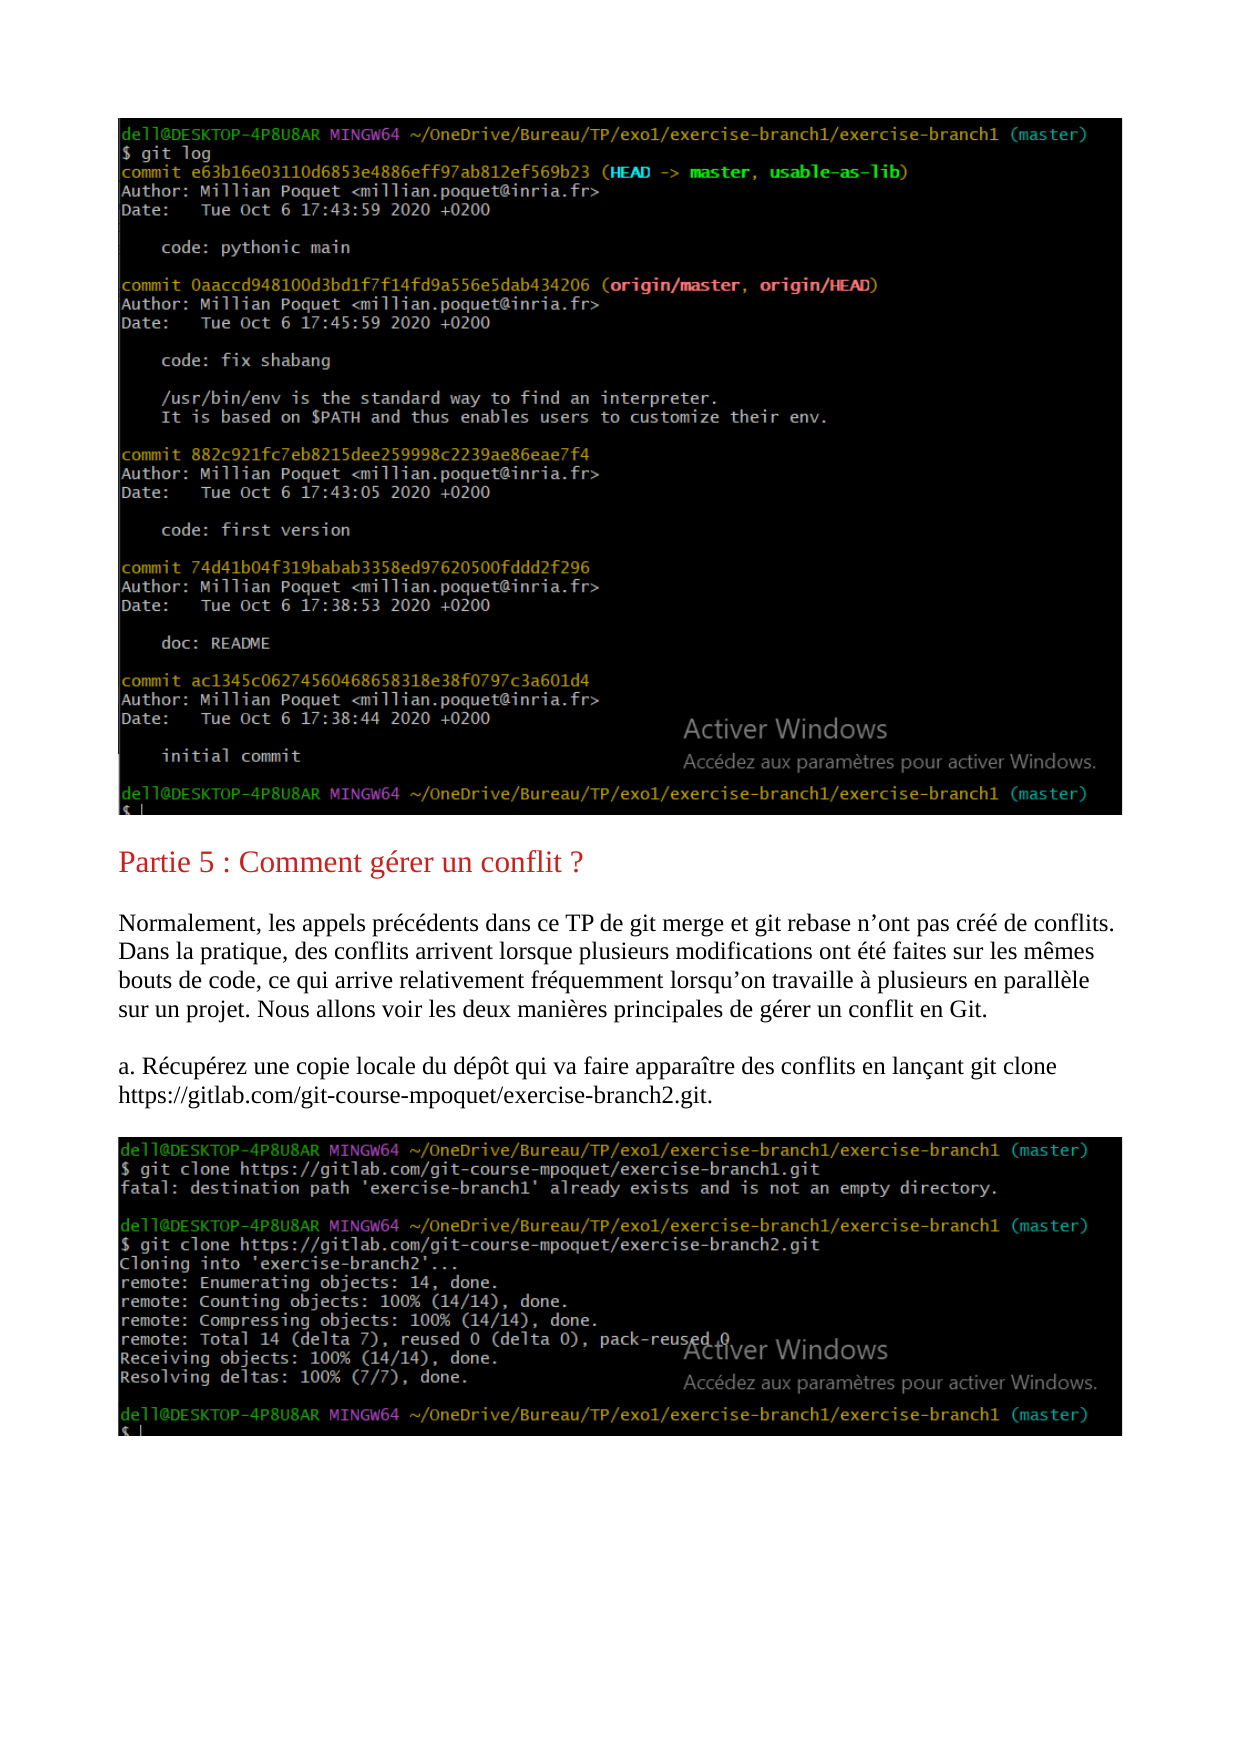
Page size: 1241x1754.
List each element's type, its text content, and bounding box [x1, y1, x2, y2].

text a. Récupérez une copie locale du dépôt qui va faire apparaître des conflits en lançant git clone https://gitlab.com/git-course-mpoquet/exercise-branch2.git. [118, 1051, 1122, 1109]
text Normalement, les appels précédents dans ce TP de git merge et git rebase n’ont pas créé de conflits. Dans la pratique, des conflits arrivent lorsque plusieurs modifications ont été faites sur les mêmes bouts de code, ce qui arrive relativement fréquemment lorsqu’on travaille à plusieurs en parallèle sur un projet. Nous allons voir les deux manières principales de gérer un conflit en Git. [118, 908, 1122, 1023]
picture [118, 118, 1123, 815]
text Partie 5 : Comment gérer un conflit ? [118, 843, 1122, 879]
picture [118, 1137, 1123, 1436]
